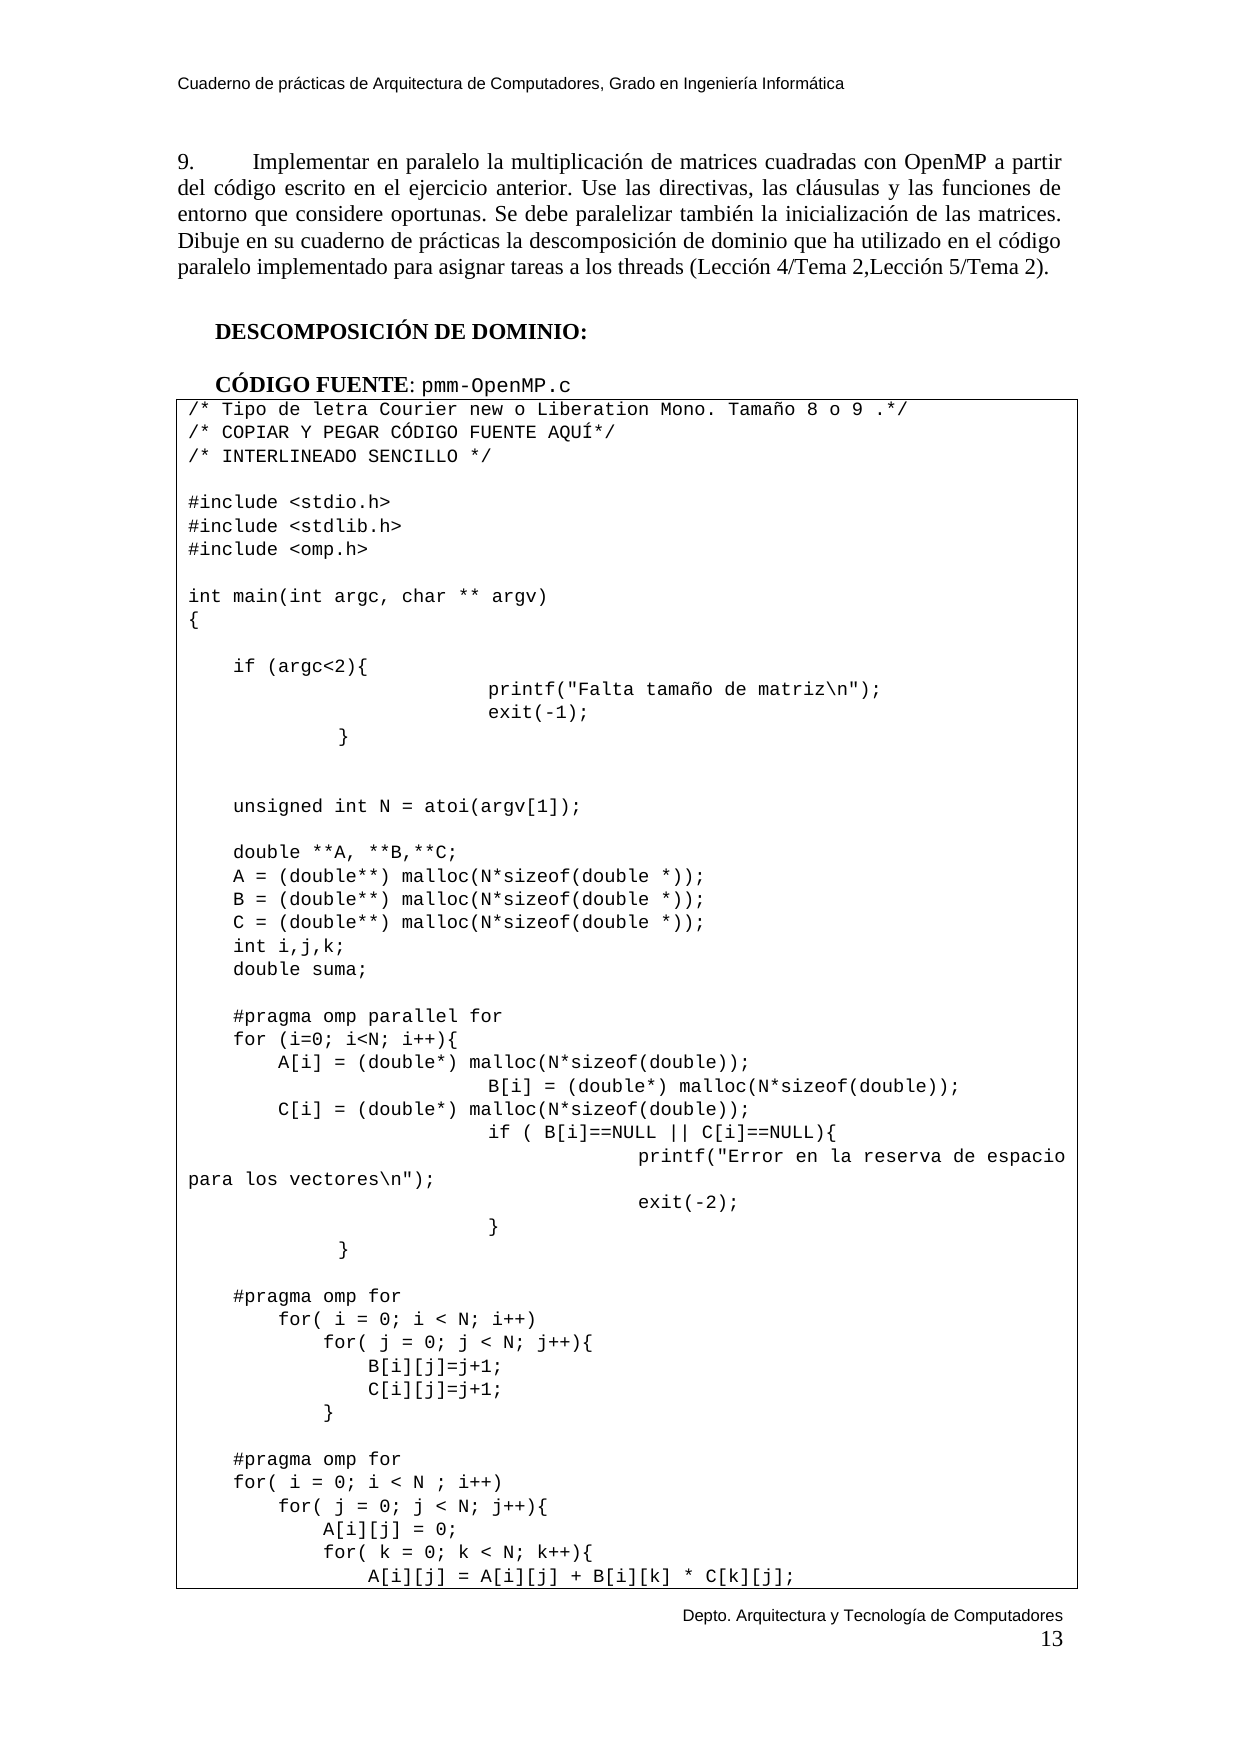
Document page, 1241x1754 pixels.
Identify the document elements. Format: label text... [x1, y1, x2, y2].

table_header /* Tipo de letra Courier new o Liberation Mono. Tamaño 8 o 9 .*/ /* COPIAR Y PEGAR CÓDIGO FUENTE AQUÍ*/ /* INTERLINEADO SENCILLO */ #include <stdio.h> #include <stdlib.h> #include <omp.h> int main(int argc, char ** argv) { if (argc<2){ printf("Falta tamaño de matriz\n"); exit(-1); } unsigned int N = atoi(argv[1]); double **A, **B,**C; A = (double**) malloc(N*sizeof(double *)); B = (double**) malloc(N*sizeof(double *)); C = (double**) malloc(N*sizeof(double *)); int i,j,k; double suma; #pragma omp parallel for for (i=0; i<N; i++){ A[i] = (double*) malloc(N*sizeof(double)); B[i] = (double*) malloc(N*sizeof(double)); C[i] = (double*) malloc(N*sizeof(double)); if ( B[i]==NULL || C[i]==NULL){ printf("Error en la reserva de espacio para los vectores\n"); exit(-2); } } #pragma omp for for( i = 0; i < N; i++) for( j = 0; j < N; j++){ B[i][j]=j+1; C[i][j]=j+1; } #pragma omp for for( i = 0; i < N ; i++) for( j = 0; j < N; j++){ A[i][j] = 0; for( k = 0; k < N; k++){ A[i][j] = A[i][j] + B[i][k] * C[k][j]; [177, 400, 1077, 1588]
text CÓDIGO FUENTE: pmm-OpenMP.c [215, 371, 1063, 399]
text DESCOMPOSICIÓN DE DOMINIO: [215, 318, 1063, 345]
list Implementar en paralelo la multiplicación de matrices cuadradas con OpenMP a partir del código escrito en el ejercicio anterior. Use las directivas, las cláusulas y las funciones de entorno que considere oportunas. Se debe paralelizar también la inicialización de las matrices. Dibuje en su cuaderno de prácticas la descomposición de dominio que ha utilizado en el código paralelo implementado para asignar tareas a los threads (Lección 4/Tema 2,Lección 5/Tema 2). [177, 148, 1063, 279]
